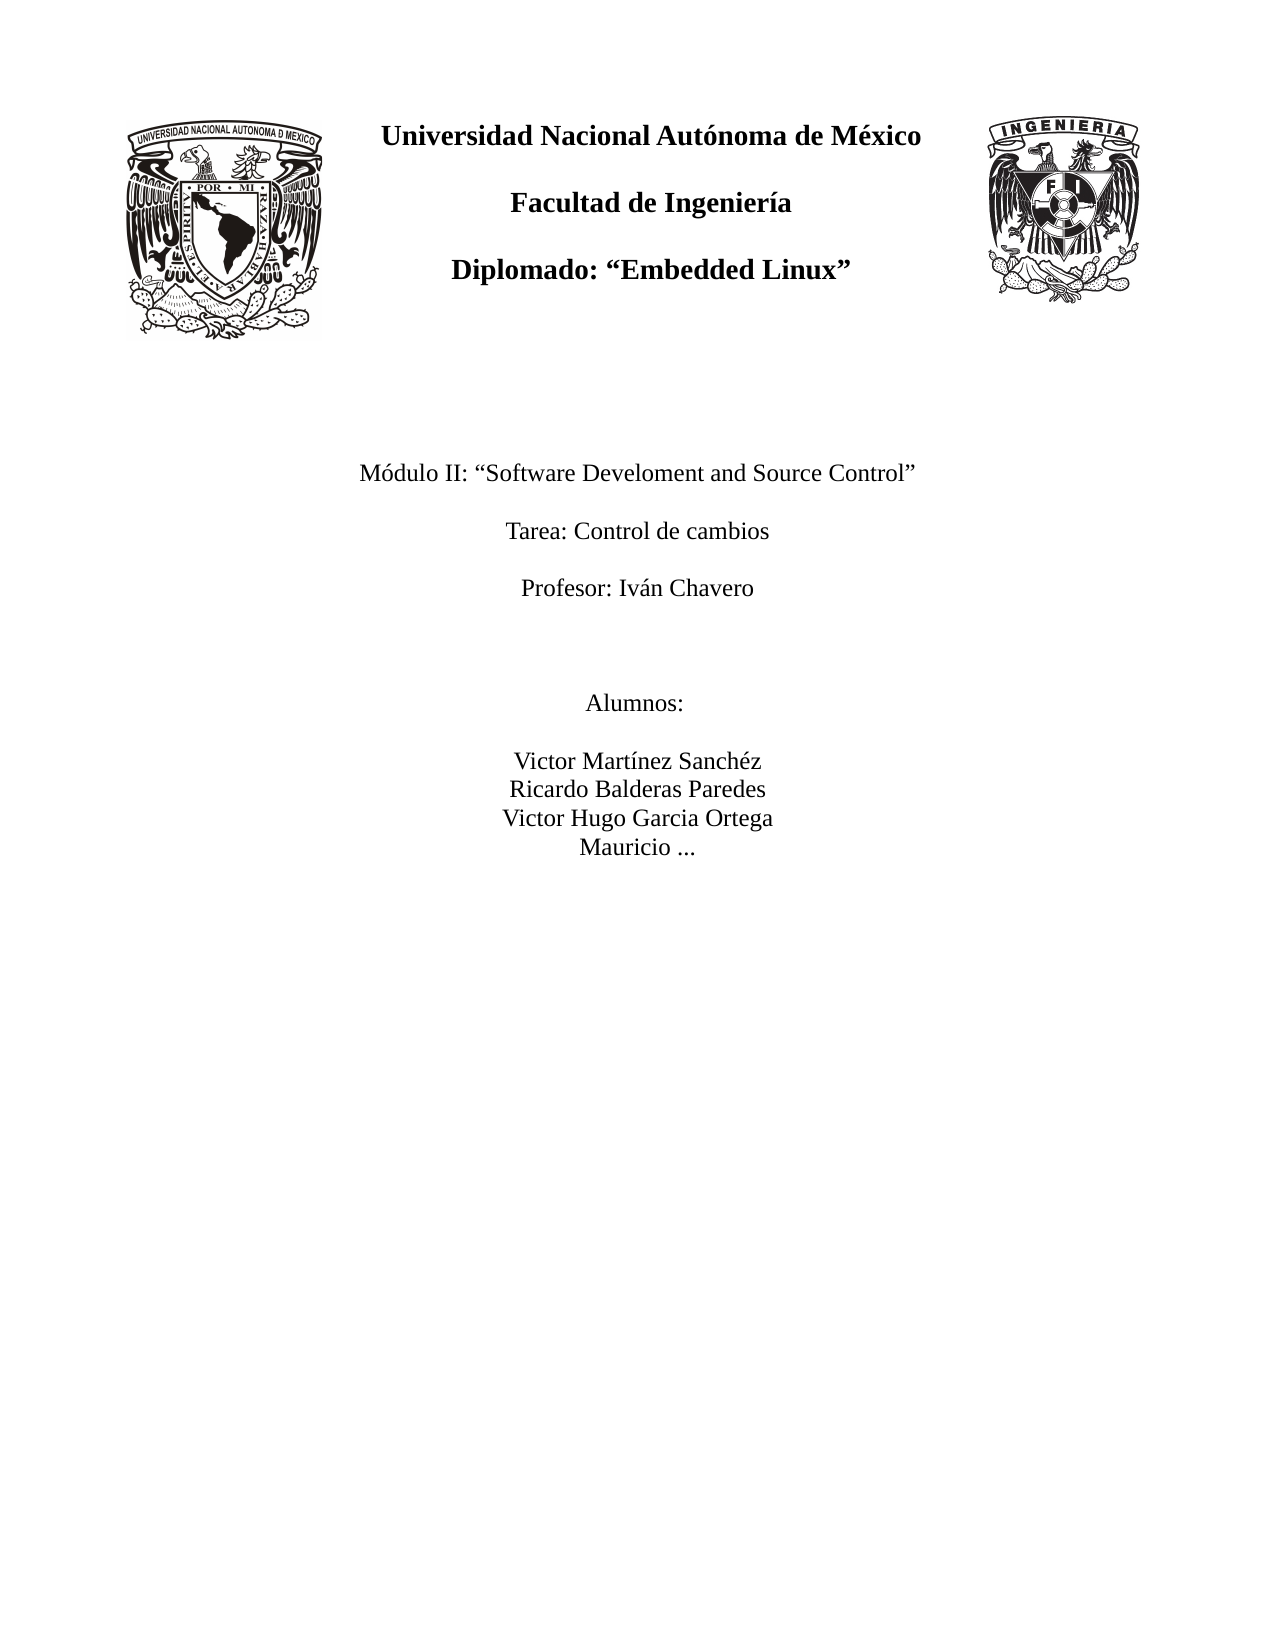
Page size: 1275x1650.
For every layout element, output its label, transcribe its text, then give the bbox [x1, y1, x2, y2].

text Mauricio ... [118, 832, 1157, 861]
text Alumnos: [118, 688, 1157, 717]
text Módulo II: “Software Develoment and Source Control” [118, 458, 1157, 487]
text Victor Hugo Garcia Ortega [118, 803, 1157, 832]
picture [980, 108, 1146, 305]
text Ricardo Balderas Paredes [118, 774, 1157, 803]
text Profesor: Iván Chavero [118, 573, 1157, 602]
text Universidad Nacional Autónoma de México [118, 118, 980, 152]
text Diplomado: “Embedded Linux” [323, 252, 980, 286]
text Facultad de Ingeniería [323, 185, 980, 219]
text Victor Martínez Sanchéz [118, 746, 1157, 774]
text Tarea: Control de cambios [118, 516, 1157, 544]
picture [126, 120, 323, 341]
